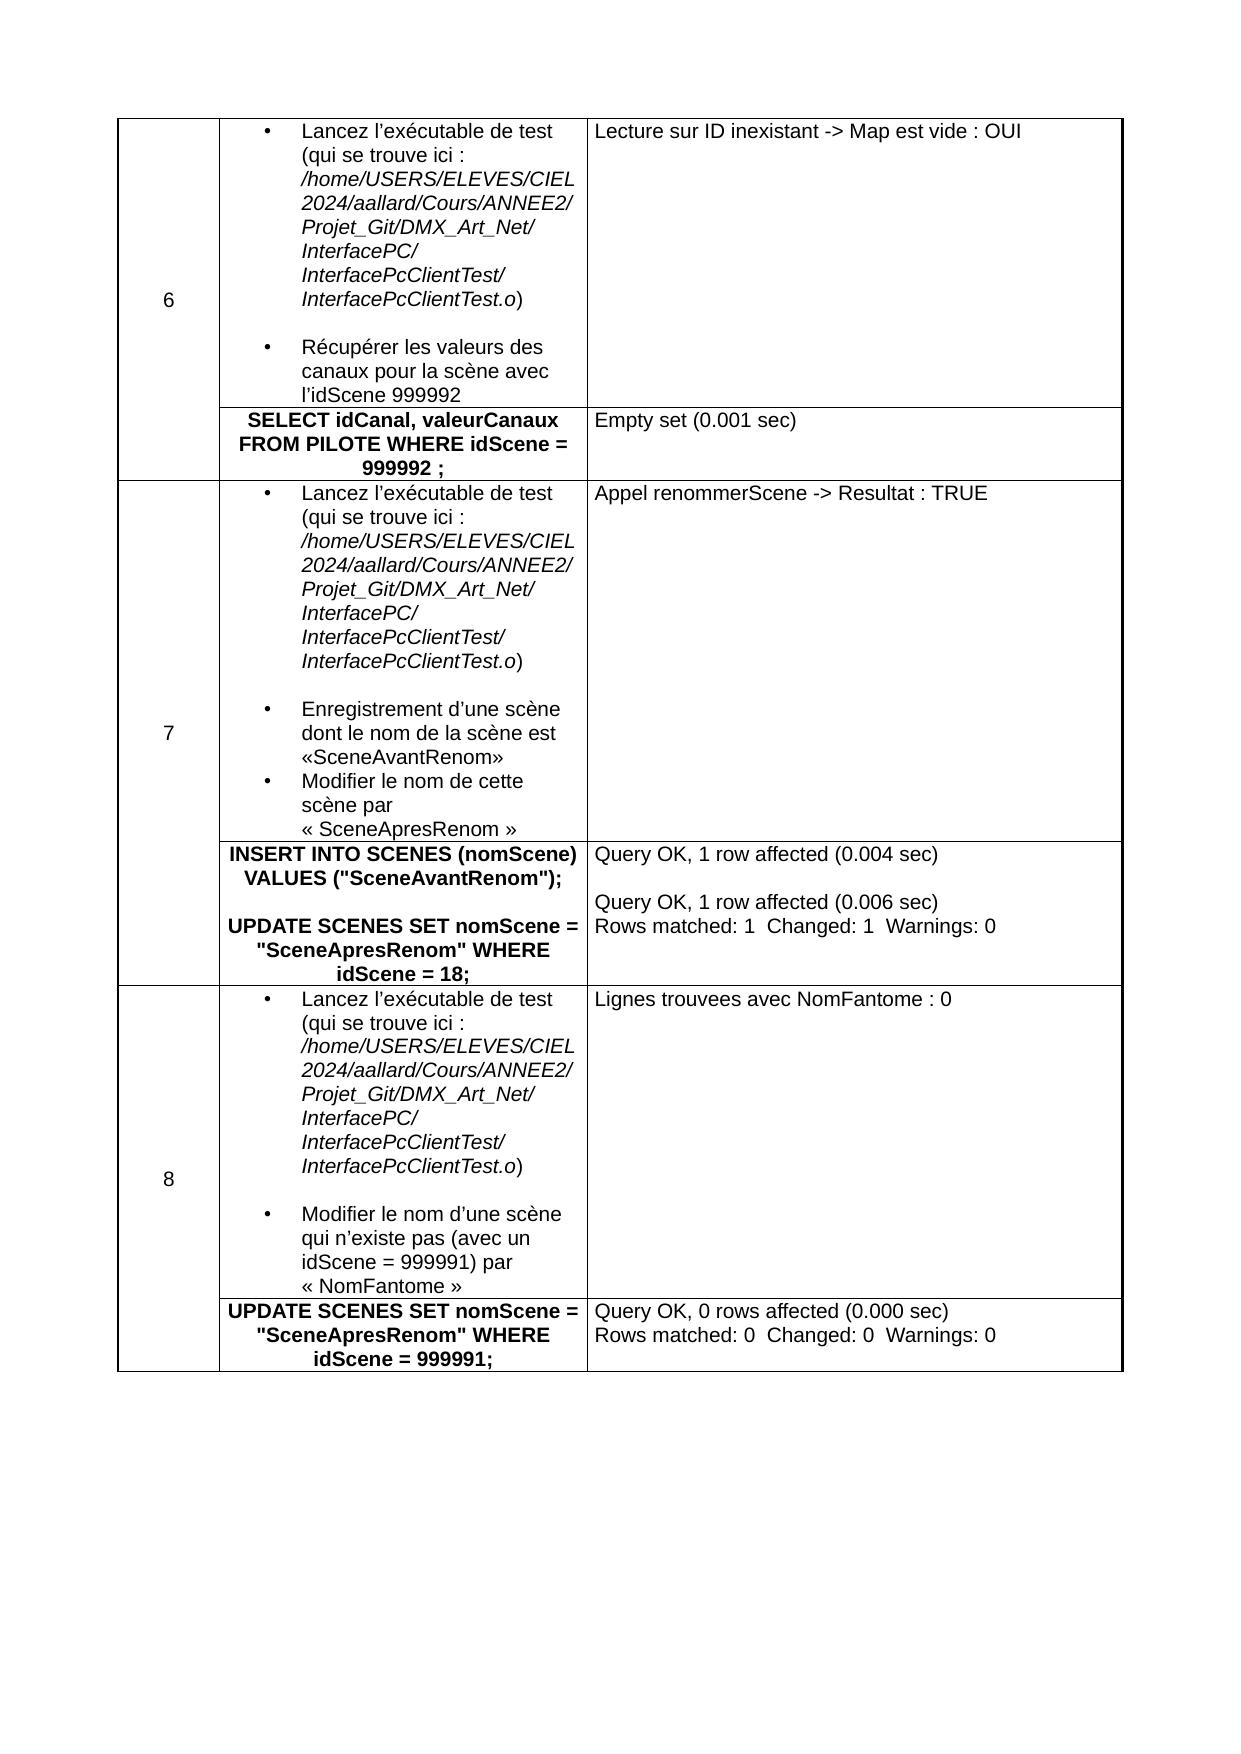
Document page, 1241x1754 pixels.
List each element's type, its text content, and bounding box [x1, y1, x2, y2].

table_cell INSERT INTO SCENES (nomScene) VALUES ("SceneAvantRenom"); UPDATE SCENES SET nomScene = "SceneApresRenom" WHERE idScene = 18; [220, 842, 587, 985]
table_cell Lancez l’exécutable de test (qui se trouve ici : /home/USERS/ELEVES/CIEL2024/aallard/Cours/ANNEE2/Projet_Git/DMX_Art_Net/InterfacePC/InterfacePcClientTest/ InterfacePcClientTest.o) Modifier le nom d’une scène qui n’existe pas (avec un idScene = 999991) par « NomFantome » [220, 986, 587, 1298]
table_cell Lignes trouvees avec NomFantome : 0 [588, 986, 1121, 1298]
table_cell 7 [119, 481, 219, 985]
table_cell Empty set (0.001 sec) [588, 408, 1121, 480]
table_cell SELECT idCanal, valeurCanaux FROM PILOTE WHERE idScene = 999992 ; [220, 408, 587, 480]
table_cell Lancez l’exécutable de test (qui se trouve ici : /home/USERS/ELEVES/CIEL2024/aallard/Cours/ANNEE2/Projet_Git/DMX_Art_Net/InterfacePC/InterfacePcClientTest/ InterfacePcClientTest.o) Récupérer les valeurs des canaux pour la scène avec l’idScene 999992 [220, 119, 587, 407]
table_cell 6 [119, 119, 219, 480]
table_cell Query OK, 0 rows affected (0.000 sec) Rows matched: 0 Changed: 0 Warnings: 0 [588, 1299, 1121, 1371]
table_cell 8 [119, 986, 219, 1371]
table_cell UPDATE SCENES SET nomScene = "SceneApresRenom" WHERE idScene = 999991; [220, 1299, 587, 1371]
table_cell Appel renommerScene -> Resultat : TRUE [588, 481, 1121, 841]
table_cell Lancez l’exécutable de test (qui se trouve ici : /home/USERS/ELEVES/CIEL2024/aallard/Cours/ANNEE2/Projet_Git/DMX_Art_Net/InterfacePC/InterfacePcClientTest/ InterfacePcClientTest.o) Enregistrement d’une scène dont le nom de la scène est «SceneAvantRenom» Modifier le nom de cette scène par « SceneApresRenom » [220, 481, 587, 841]
table_cell Lecture sur ID inexistant -> Map est vide : OUI [588, 119, 1121, 407]
table_cell Query OK, 1 row affected (0.004 sec) Query OK, 1 row affected (0.006 sec) Rows matched: 1 Changed: 1 Warnings: 0 [588, 842, 1121, 985]
